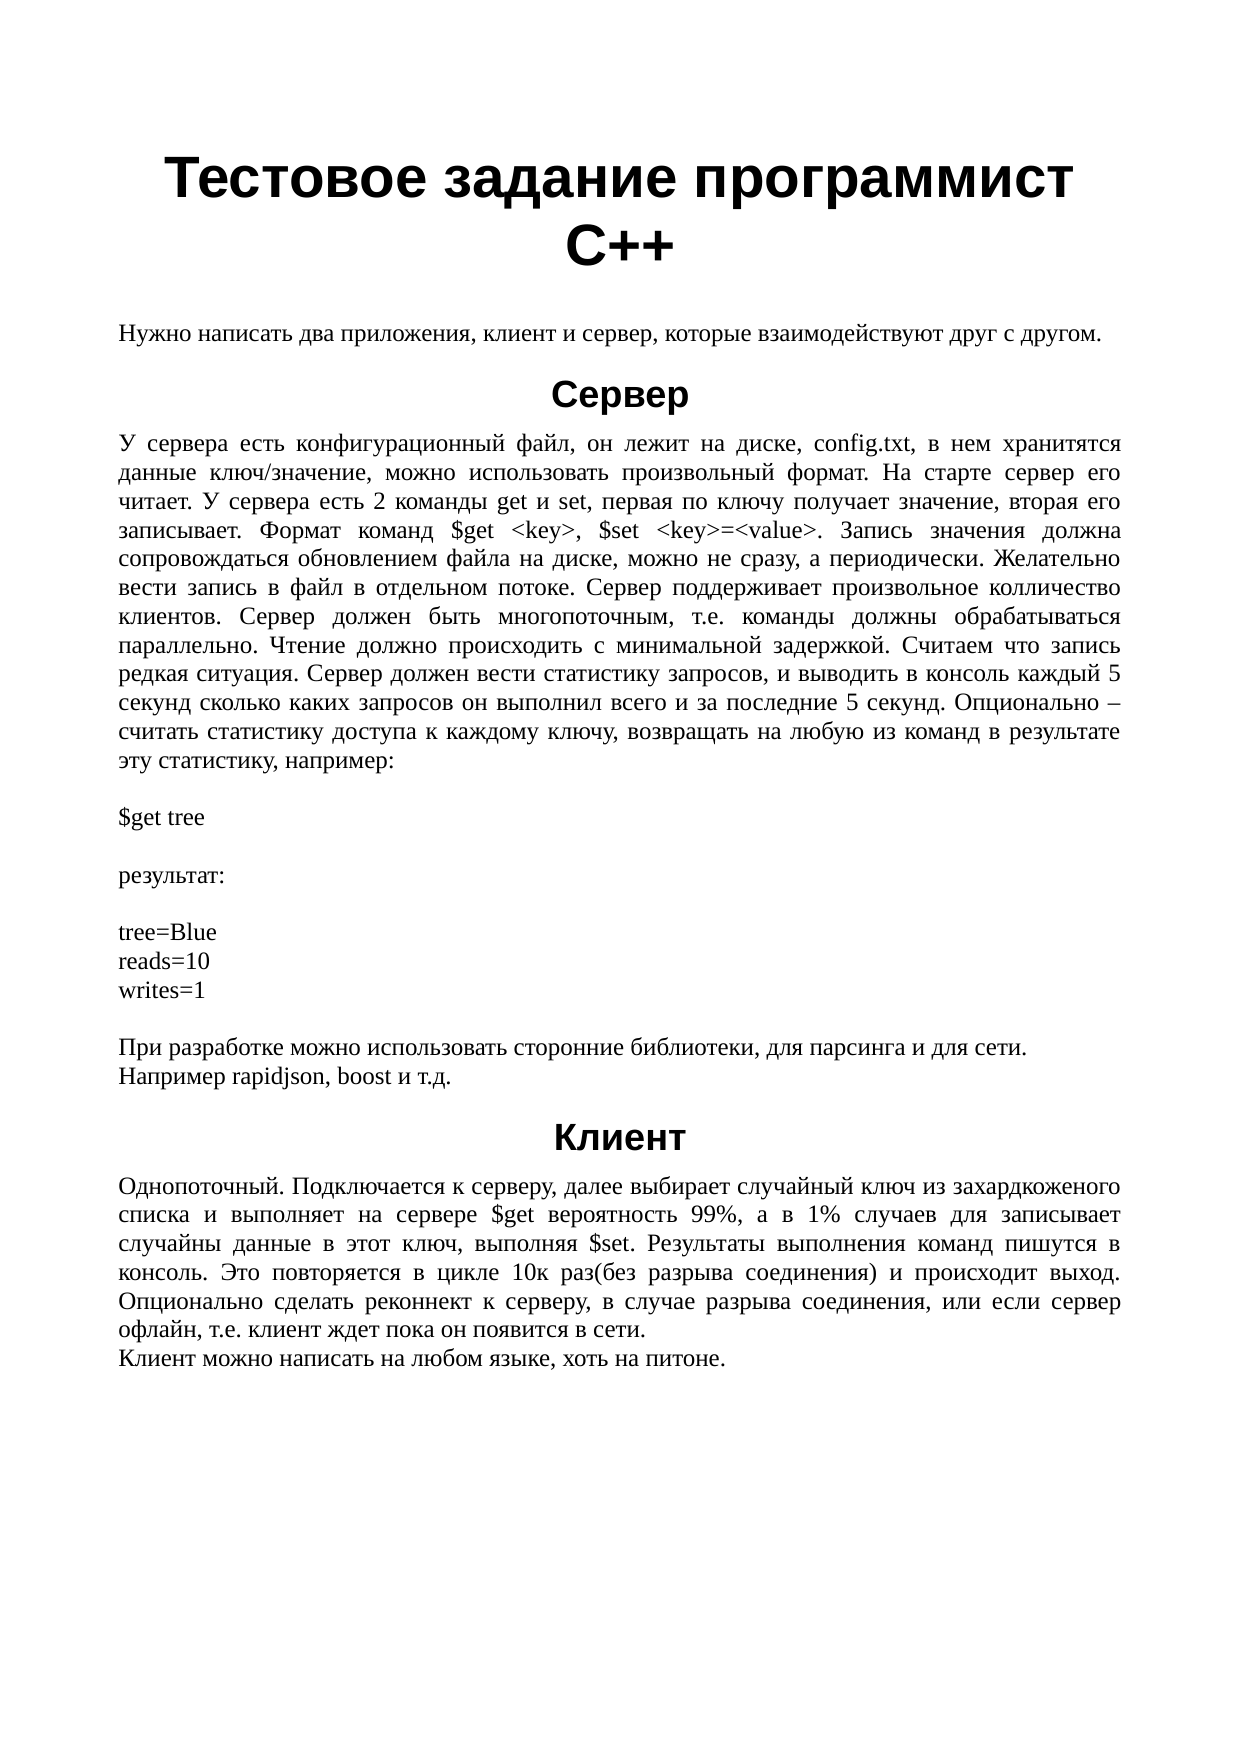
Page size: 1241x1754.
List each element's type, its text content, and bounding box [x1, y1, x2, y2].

subtitle Клиент [118, 1115, 1122, 1158]
text Нужно написать два приложения, клиент и сервер, которые взаимодействуют друг с другом. [118, 318, 1122, 347]
text writes=1 [118, 975, 1122, 1003]
text При разработке можно использовать сторонние библиотеки, для парсинга и для сети. Например rapidjson, boost и т.д. [118, 1032, 1122, 1090]
text У сервера есть конфигурационный файл, он лежит на диске, config.txt, в нем хранитятся данные ключ/значение, можно использовать произвольный формат. На старте сервер его читает. У сервера есть 2 команды get и set, первая по ключу получает значение, вторая его записывает. Формат команд $get <key>, $set <key>=<value>. Запись значения должна сопровождаться обновлением файла на диске, можно не сразу, а периодически. Желательно вести запись в файл в отдельном потоке. Сервер поддерживает произвольное колличество клиентов. Сервер должен быть многопоточным, т.е. команды должны обрабатываться параллельно. Чтение должно происходить с минимальной задержкой. Считаем что запись редкая ситуация. Сервер должен вести статистику запросов, и выводить в консоль каждый 5 секунд сколько каких запросов он выполнил всего и за последние 5 секунд. Опционально – считать статистику доступа к каждому ключу, возвращать на любую из команд в результате эту статистику, например: [118, 428, 1122, 773]
text результат: [118, 860, 1122, 888]
text Однопоточный. Подключается к серверу, далее выбирает случайный ключ из захардкоженого списка и выполняет на сервере $get вероятность 99%, а в 1% случаев для записывает случайны данные в этот ключ, выполняя $set. Результаты выполнения команд пишутся в консоль. Это повторяется в цикле 10к раз(без разрыва соединения) и происходит выход. Опционально сделать реконнект к серверу, в случае разрыва соединения, или если сервер офлайн, т.е. клиент ждет пока он появится в сети. [118, 1171, 1122, 1343]
text Клиент можно написать на любом языке, хоть на питоне. [118, 1343, 1122, 1372]
text $get tree [118, 773, 1122, 831]
text tree=Blue reads=10 [118, 888, 1122, 975]
subtitle Сервер [118, 372, 1122, 416]
title Тестовое задание программист С++ [118, 143, 1122, 277]
